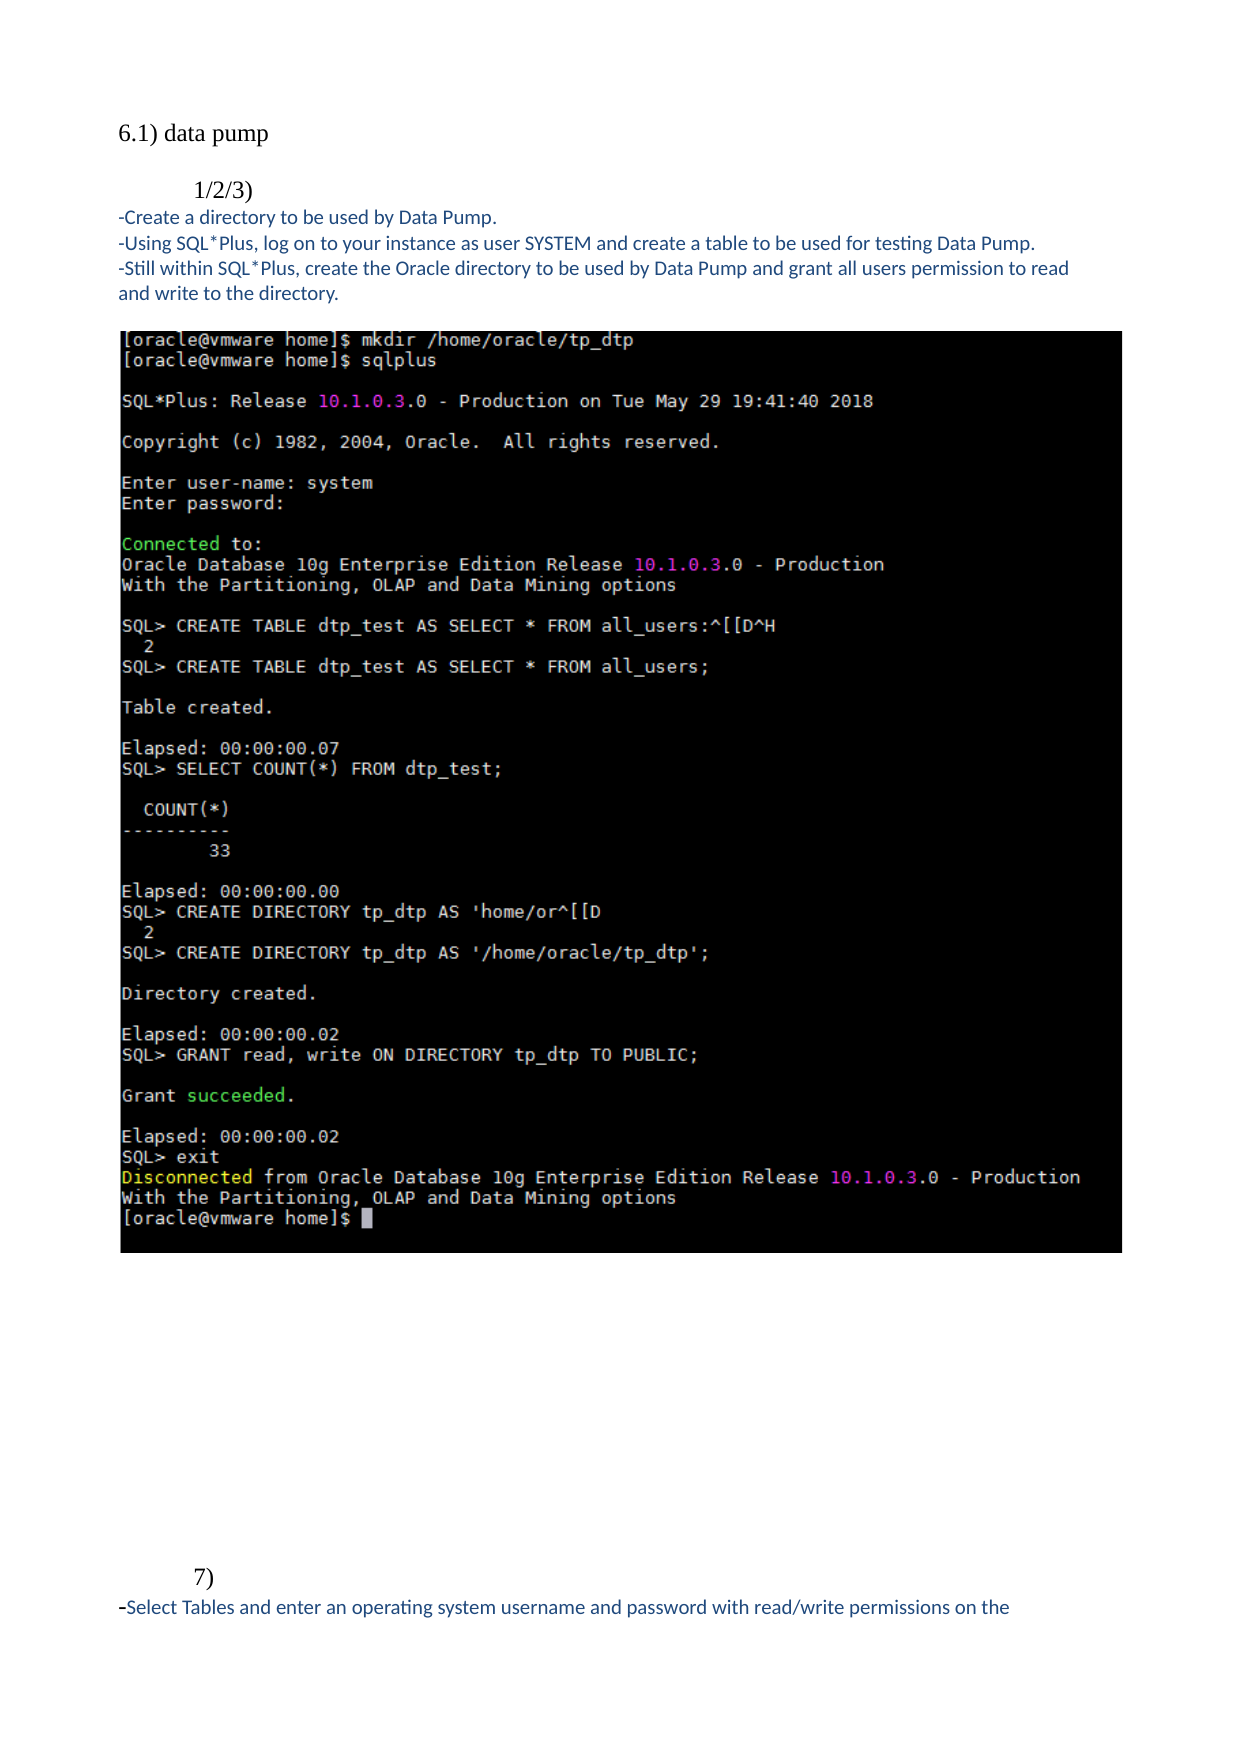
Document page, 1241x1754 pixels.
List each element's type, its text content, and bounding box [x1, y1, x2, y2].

text 1/2/3) [118, 176, 1122, 204]
text -Create a directory to be used by Data Pump. [118, 204, 1122, 230]
text -Still within SQL*Plus, create the Oracle directory to be used by Data Pump and grant all users permission to read [118, 255, 1122, 281]
picture [118, 331, 1123, 1253]
text -Select Tables and enter an operating system username and password with read/write permissions on the [118, 1591, 1122, 1619]
text 6.1) data pump [118, 118, 1122, 147]
text 7) [118, 1562, 1122, 1591]
text and write to the directory. [118, 281, 1122, 306]
text -Using SQL*Plus, log on to your instance as user SYSTEM and create a table to be used for testing Data Pump. [118, 230, 1122, 255]
